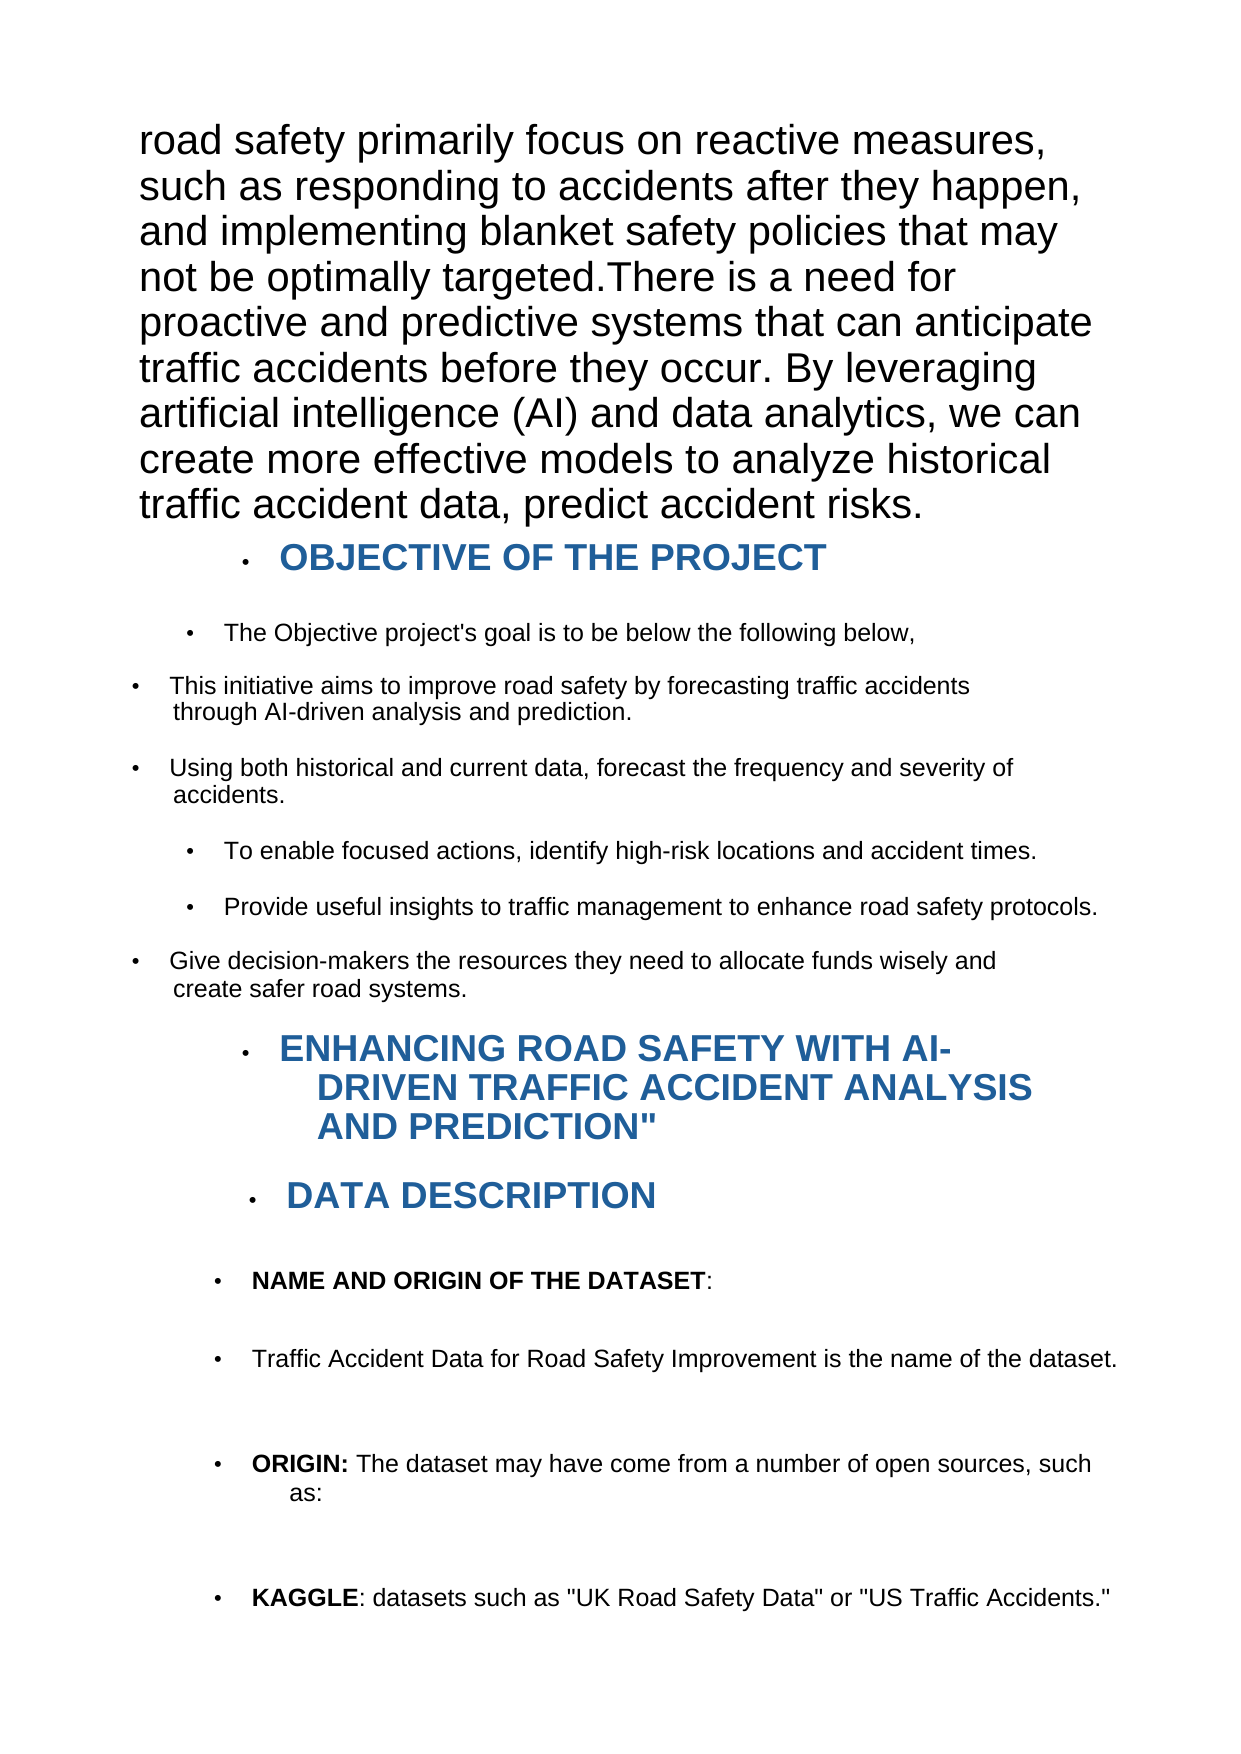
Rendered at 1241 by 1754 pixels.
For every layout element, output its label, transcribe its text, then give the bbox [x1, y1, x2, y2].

list Provide useful insights to traffic management to enhance road safety protocols. [186, 892, 1122, 920]
list Traffic Accident Data for Road Safety Improvement is the name of the dataset. [214, 1344, 1122, 1373]
list NAME AND ORIGIN OF THE DATASET: [214, 1266, 1122, 1295]
list ENHANCING ROAD SAFETY WITH AI-DRIVEN TRAFFIC ACCIDENT ANALYSIS AND PREDICTION" [242, 1031, 1036, 1147]
list OBJECTIVE OF THE PROJECT [242, 535, 1122, 578]
list To enable focused actions, identify high-risk locations and accident times. [186, 836, 1122, 865]
list The Objective project's goal is to be below the following below, [186, 617, 1122, 646]
text road safety primarily focus on reactive measures, such as responding to accidents after they happen, and implementing blanket safety policies that may not be optimally targeted.There is a need for proactive and predictive systems that can anticipate traffic accidents before they occur. By leveraging artificial intelligence (AI) and data analytics, we can create more effective models to analyze historical traffic accident data, predict accident risks. [139, 118, 1107, 528]
list Using both historical and current data, forecast the frequency and severity of accidents. [132, 754, 1065, 809]
list This initiative aims to improve road safety by forecasting traffic accidents through AI-driven analysis and prediction. [132, 674, 1022, 726]
list DATA DESCRIPTION [248, 1173, 1122, 1216]
list ORIGIN: The dataset may have come from a number of open sources, such as: [214, 1449, 1122, 1506]
list Give decision-makers the resources they need to allocate funds wisely and create safer road systems. [132, 948, 1049, 1002]
list KAGGLE: datasets such as "UK Road Safety Data" or "US Traffic Accidents." [214, 1583, 1122, 1612]
